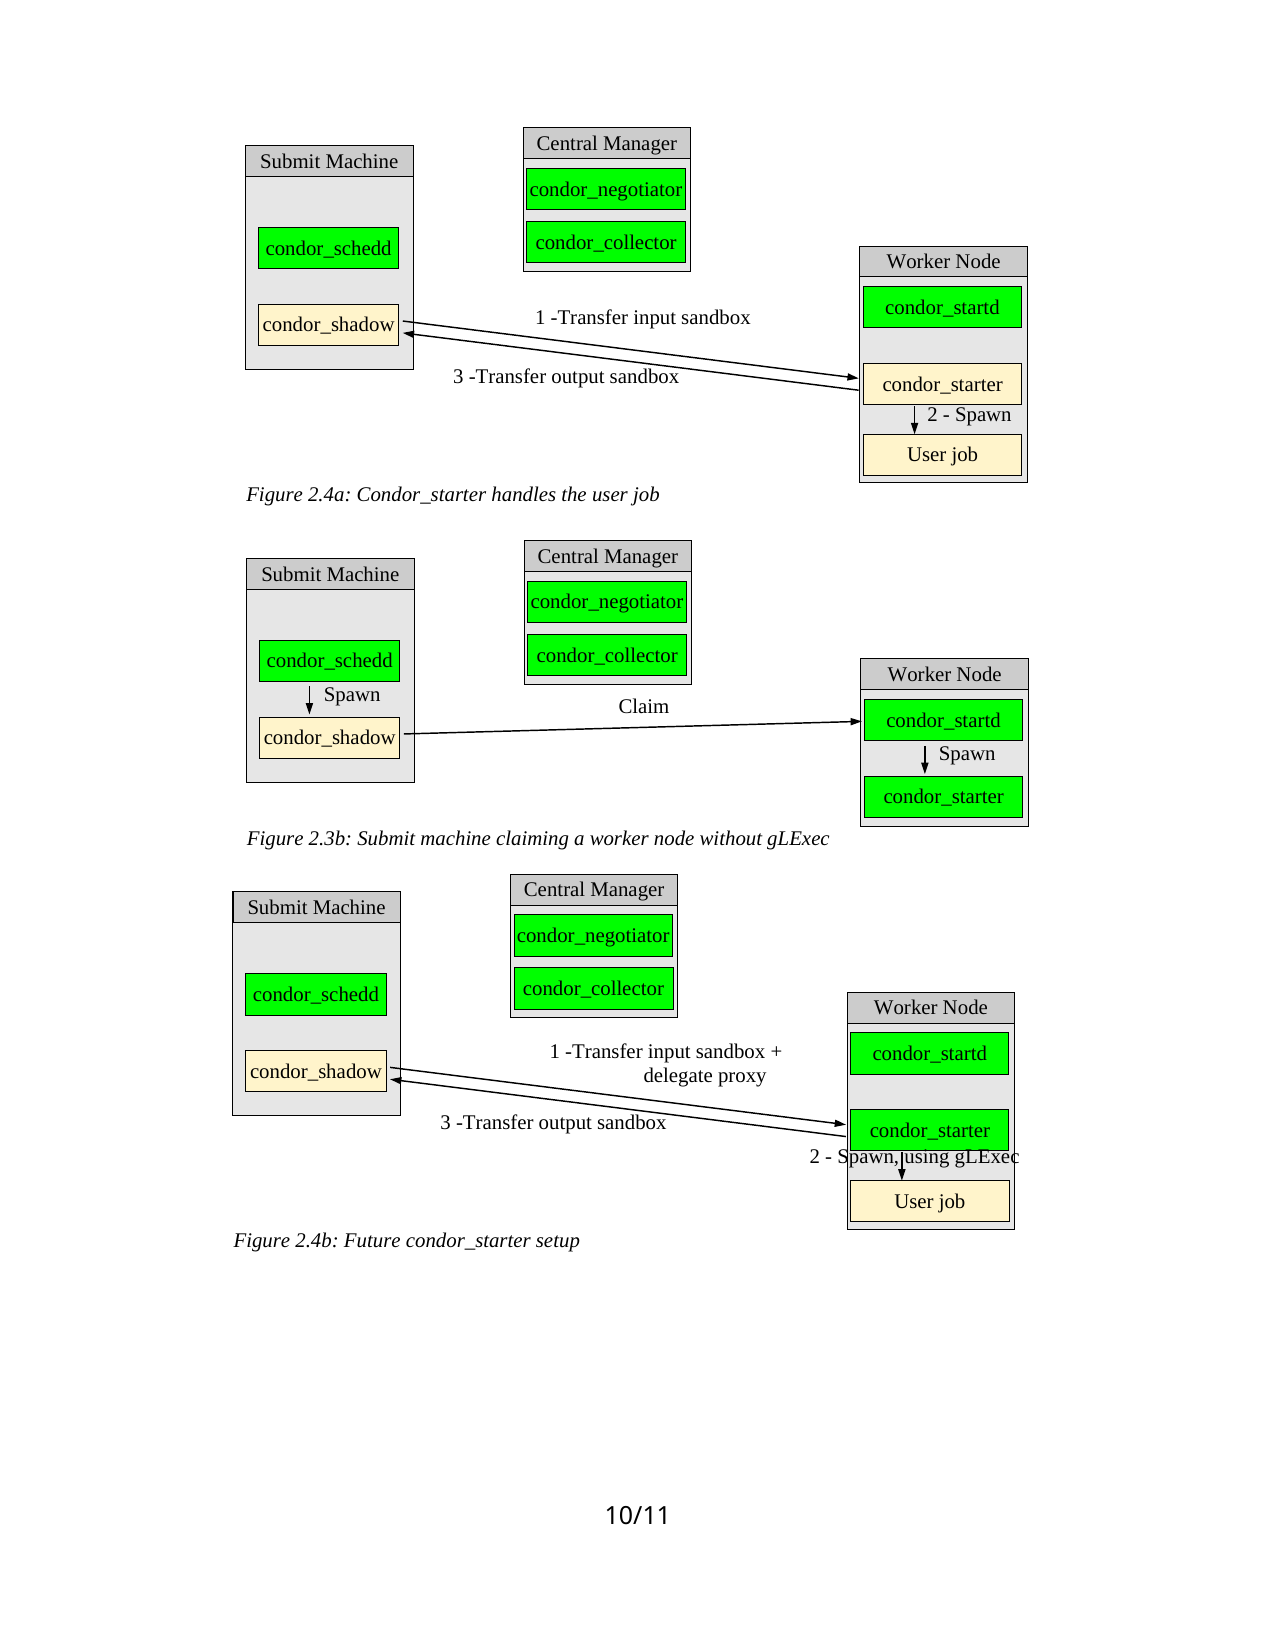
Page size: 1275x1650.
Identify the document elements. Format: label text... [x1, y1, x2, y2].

text Figure 2.3b: Submit machine claiming a worker node without gLExec [247, 553, 1028, 732]
text Figure 2.3b: Submit machine claiming a worker node without gLExec [247, 723, 1028, 850]
text Figure 2.4b: Future condor_starter setup [233, 887, 1042, 1252]
text Figure 2.4a: Condor_starter handles the user job [246, 140, 1029, 506]
